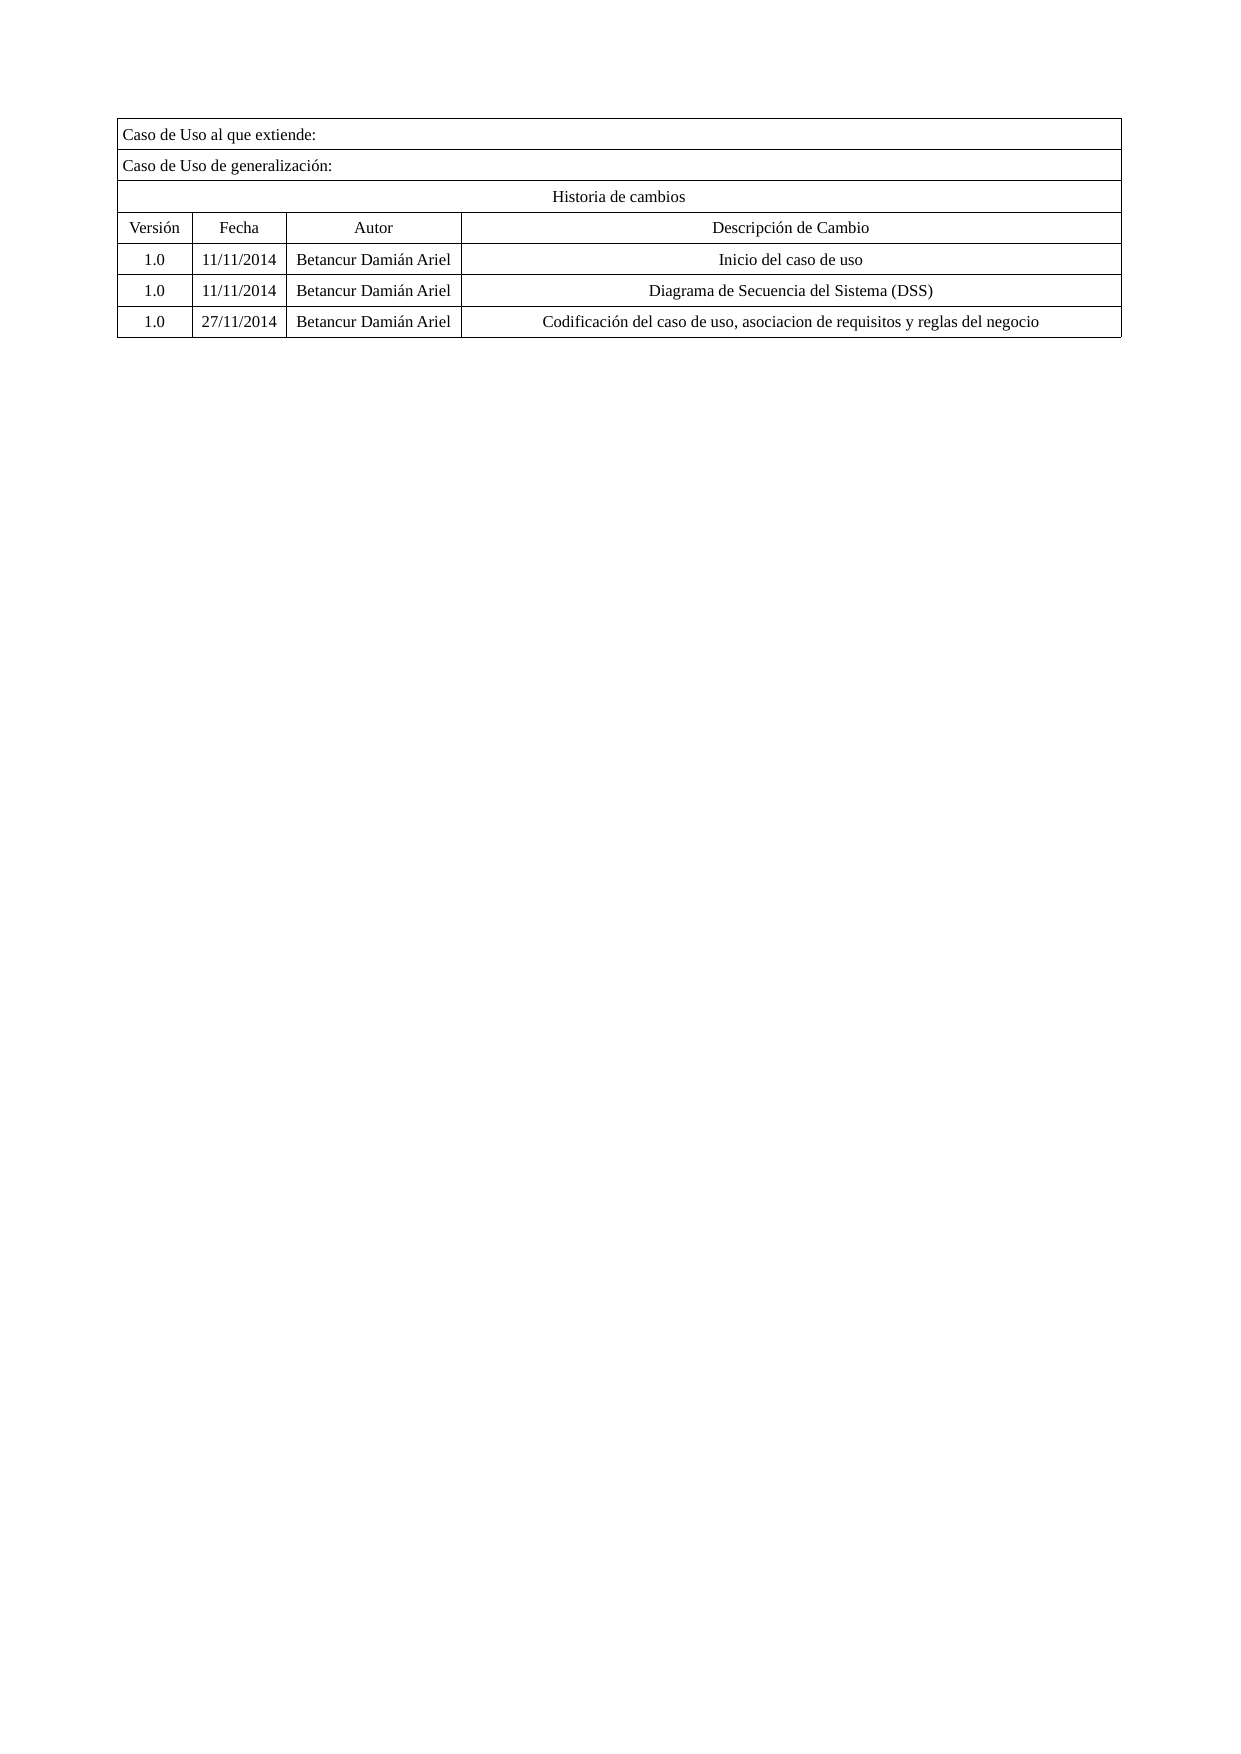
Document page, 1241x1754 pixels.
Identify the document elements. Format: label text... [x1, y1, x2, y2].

table_cell 1.0 [118, 275, 192, 306]
table_cell Diagrama de Secuencia del Sistema (DSS) [462, 275, 1121, 306]
table_cell 1.0 [118, 307, 192, 337]
table_cell 11/11/2014 [193, 275, 286, 306]
table_cell Inicio del caso de uso [462, 244, 1121, 274]
table_cell Caso de Uso al que extiende: [118, 119, 1121, 149]
table_header Versión [118, 213, 192, 243]
table_cell 27/11/2014 [193, 307, 286, 337]
table_cell Betancur Damián Ariel [287, 244, 461, 274]
table_header Fecha [193, 213, 286, 243]
table_header Descripción de Cambio [462, 213, 1121, 243]
table_cell Caso de Uso de generalización: [118, 150, 1121, 180]
table_cell Betancur Damián Ariel [287, 275, 461, 306]
table_cell Historia de cambios [118, 181, 1121, 212]
table_cell 11/11/2014 [193, 244, 286, 274]
table_cell Codificación del caso de uso, asociacion de requisitos y reglas del negocio [462, 307, 1121, 337]
table_cell Betancur Damián Ariel [287, 307, 461, 337]
table_cell 1.0 [118, 244, 192, 274]
table_header Autor [287, 213, 461, 243]
